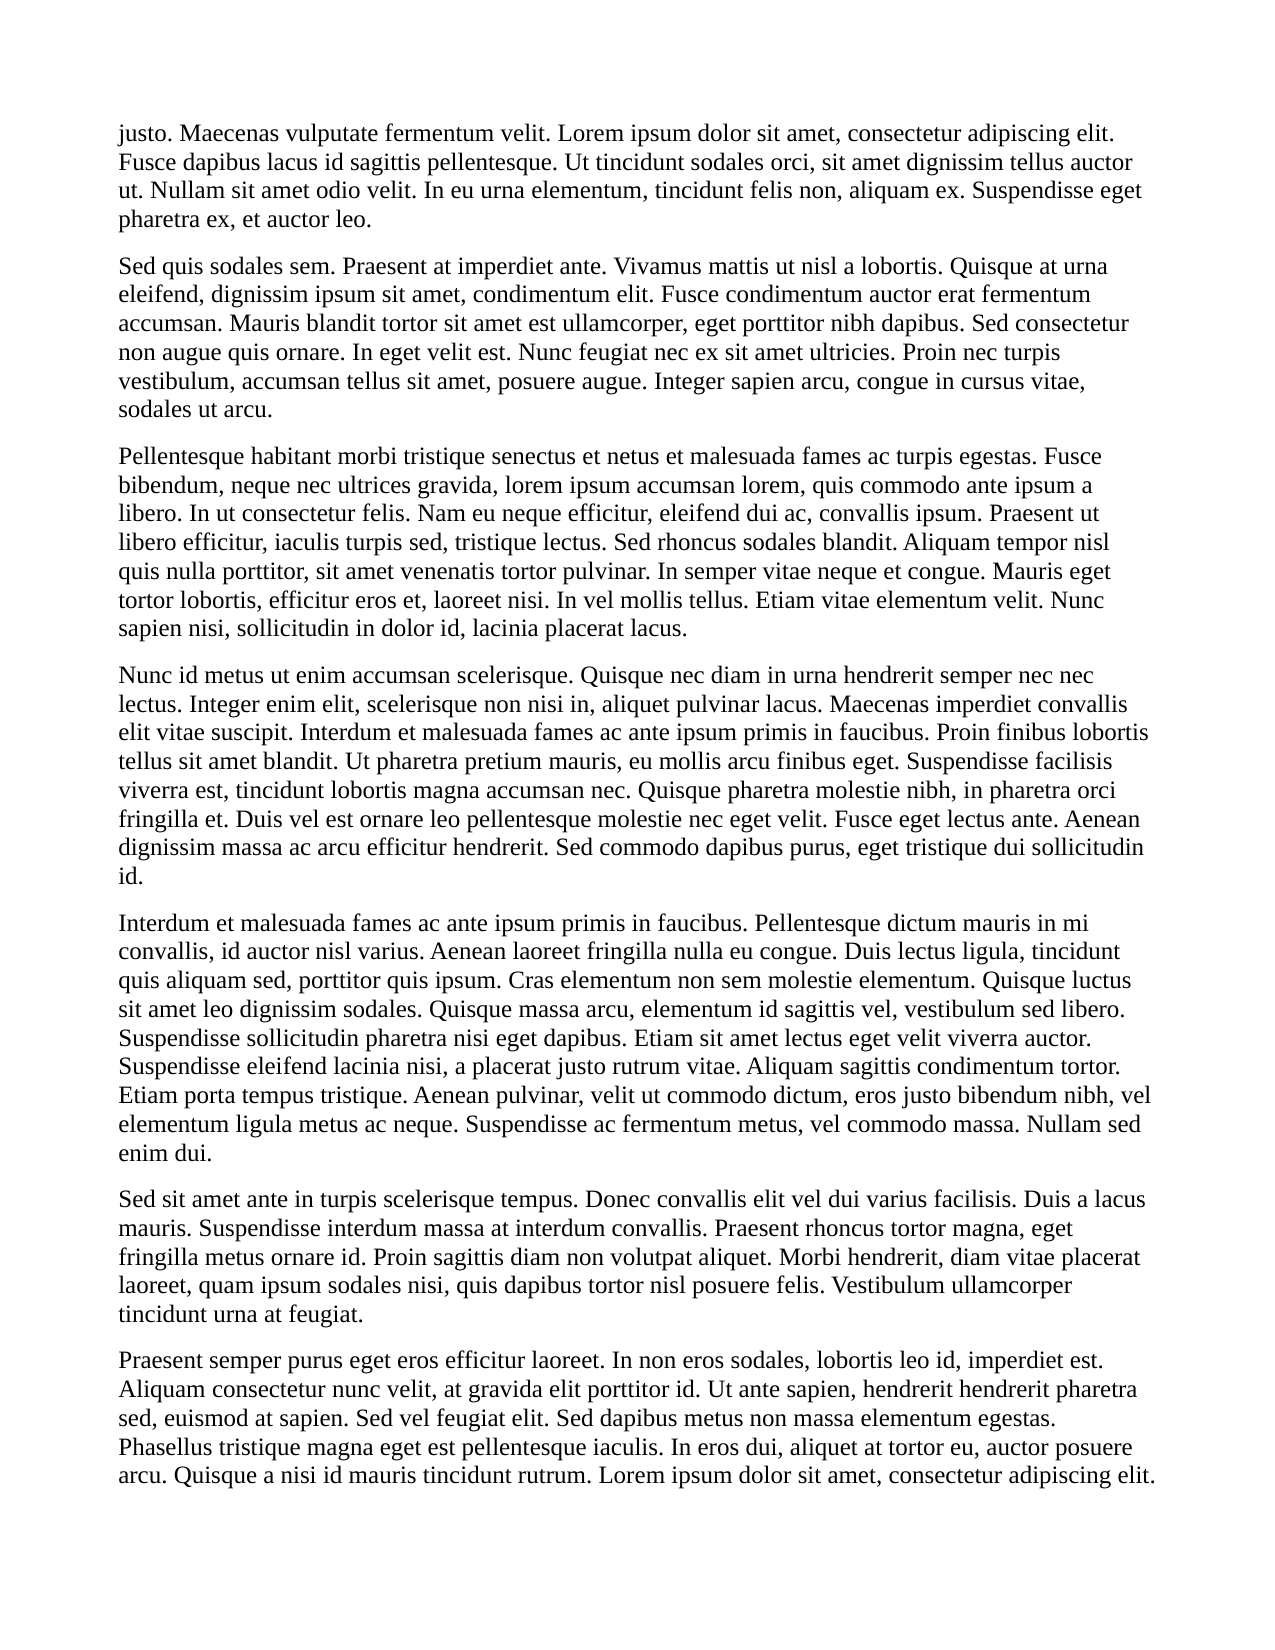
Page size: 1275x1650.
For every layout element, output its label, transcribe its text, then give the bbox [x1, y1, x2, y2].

text Sed quis sodales sem. Praesent at imperdiet ante. Vivamus mattis ut nisl a lobortis. Quisque at urna eleifend, dignissim ipsum sit amet, condimentum elit. Fusce condimentum auctor erat fermentum accumsan. Mauris blandit tortor sit amet est ullamcorper, eget porttitor nibh dapibus. Sed consectetur non augue quis ornare. In eget velit est. Nunc feugiat nec ex sit amet ultricies. Proin nec turpis vestibulum, accumsan tellus sit amet, posuere augue. Integer sapien arcu, congue in cursus vitae, sodales ut arcu. [118, 251, 1157, 423]
text Praesent semper purus eget eros efficitur laoreet. In non eros sodales, lobortis leo id, imperdiet est. Aliquam consectetur nunc velit, at gravida elit porttitor id. Ut ante sapien, hendrerit hendrerit pharetra sed, euismod at sapien. Sed vel feugiat elit. Sed dapibus metus non massa elementum egestas. Phasellus tristique magna eget est pellentesque iaculis. In eros dui, aliquet at tortor eu, auctor posuere arcu. Quisque a nisi id mauris tincidunt rutrum. Lorem ipsum dolor sit amet, consectetur adipiscing elit. [118, 1346, 1157, 1489]
text justo. Maecenas vulputate fermentum velit. Lorem ipsum dolor sit amet, consectetur adipiscing elit. Fusce dapibus lacus id sagittis pellentesque. Ut tincidunt sodales orci, sit amet dignissim tellus auctor ut. Nullam sit amet odio velit. In eu urna elementum, tincidunt felis non, aliquam ex. Suspendisse eget pharetra ex, et auctor leo. [118, 118, 1157, 233]
text Pellentesque habitant morbi tristique senectus et netus et malesuada fames ac turpis egestas. Fusce bibendum, neque nec ultrices gravida, lorem ipsum accumsan lorem, quis commodo ante ipsum a libero. In ut consectetur felis. Nam eu neque efficitur, eleifend dui ac, convallis ipsum. Praesent ut libero efficitur, iaculis turpis sed, tristique lectus. Sed rhoncus sodales blandit. Aliquam tempor nisl quis nulla porttitor, sit amet venenatis tortor pulvinar. In semper vitae neque et congue. Mauris eget tortor lobortis, efficitur eros et, laoreet nisi. In vel mollis tellus. Etiam vitae elementum velit. Nunc sapien nisi, sollicitudin in dolor id, lacinia placerat lacus. [118, 441, 1157, 642]
text Nunc id metus ut enim accumsan scelerisque. Quisque nec diam in urna hendrerit semper nec nec lectus. Integer enim elit, scelerisque non nisi in, aliquet pulvinar lacus. Maecenas imperdiet convallis elit vitae suscipit. Interdum et malesuada fames ac ante ipsum primis in faucibus. Proin finibus lobortis tellus sit amet blandit. Ut pharetra pretium mauris, eu mollis arcu finibus eget. Suspendisse facilisis viverra est, tincidunt lobortis magna accumsan nec. Quisque pharetra molestie nibh, in pharetra orci fringilla et. Duis vel est ornare leo pellentesque molestie nec eget velit. Fusce eget lectus ante. Aenean dignissim massa ac arcu efficitur hendrerit. Sed commodo dapibus purus, eget tristique dui sollicitudin id. [118, 660, 1157, 890]
text Sed sit amet ante in turpis scelerisque tempus. Donec convallis elit vel dui varius facilisis. Duis a lacus mauris. Suspendisse interdum massa at interdum convallis. Praesent rhoncus tortor magna, eget fringilla metus ornare id. Proin sagittis diam non volutpat aliquet. Morbi hendrerit, diam vitae placerat laoreet, quam ipsum sodales nisi, quis dapibus tortor nisl posuere felis. Vestibulum ullamcorper tincidunt urna at feugiat. [118, 1184, 1157, 1328]
text Interdum et malesuada fames ac ante ipsum primis in faucibus. Pellentesque dictum mauris in mi convallis, id auctor nisl varius. Aenean laoreet fringilla nulla eu congue. Duis lectus ligula, tincidunt quis aliquam sed, porttitor quis ipsum. Cras elementum non sem molestie elementum. Quisque luctus sit amet leo dignissim sodales. Quisque massa arcu, elementum id sagittis vel, vestibulum sed libero. Suspendisse sollicitudin pharetra nisi eget dapibus. Etiam sit amet lectus eget velit viverra auctor. Suspendisse eleifend lacinia nisi, a placerat justo rutrum vitae. Aliquam sagittis condimentum tortor. Etiam porta tempus tristique. Aenean pulvinar, velit ut commodo dictum, eros justo bibendum nibh, vel elementum ligula metus ac neque. Suspendisse ac fermentum metus, vel commodo massa. Nullam sed enim dui. [118, 908, 1157, 1166]
